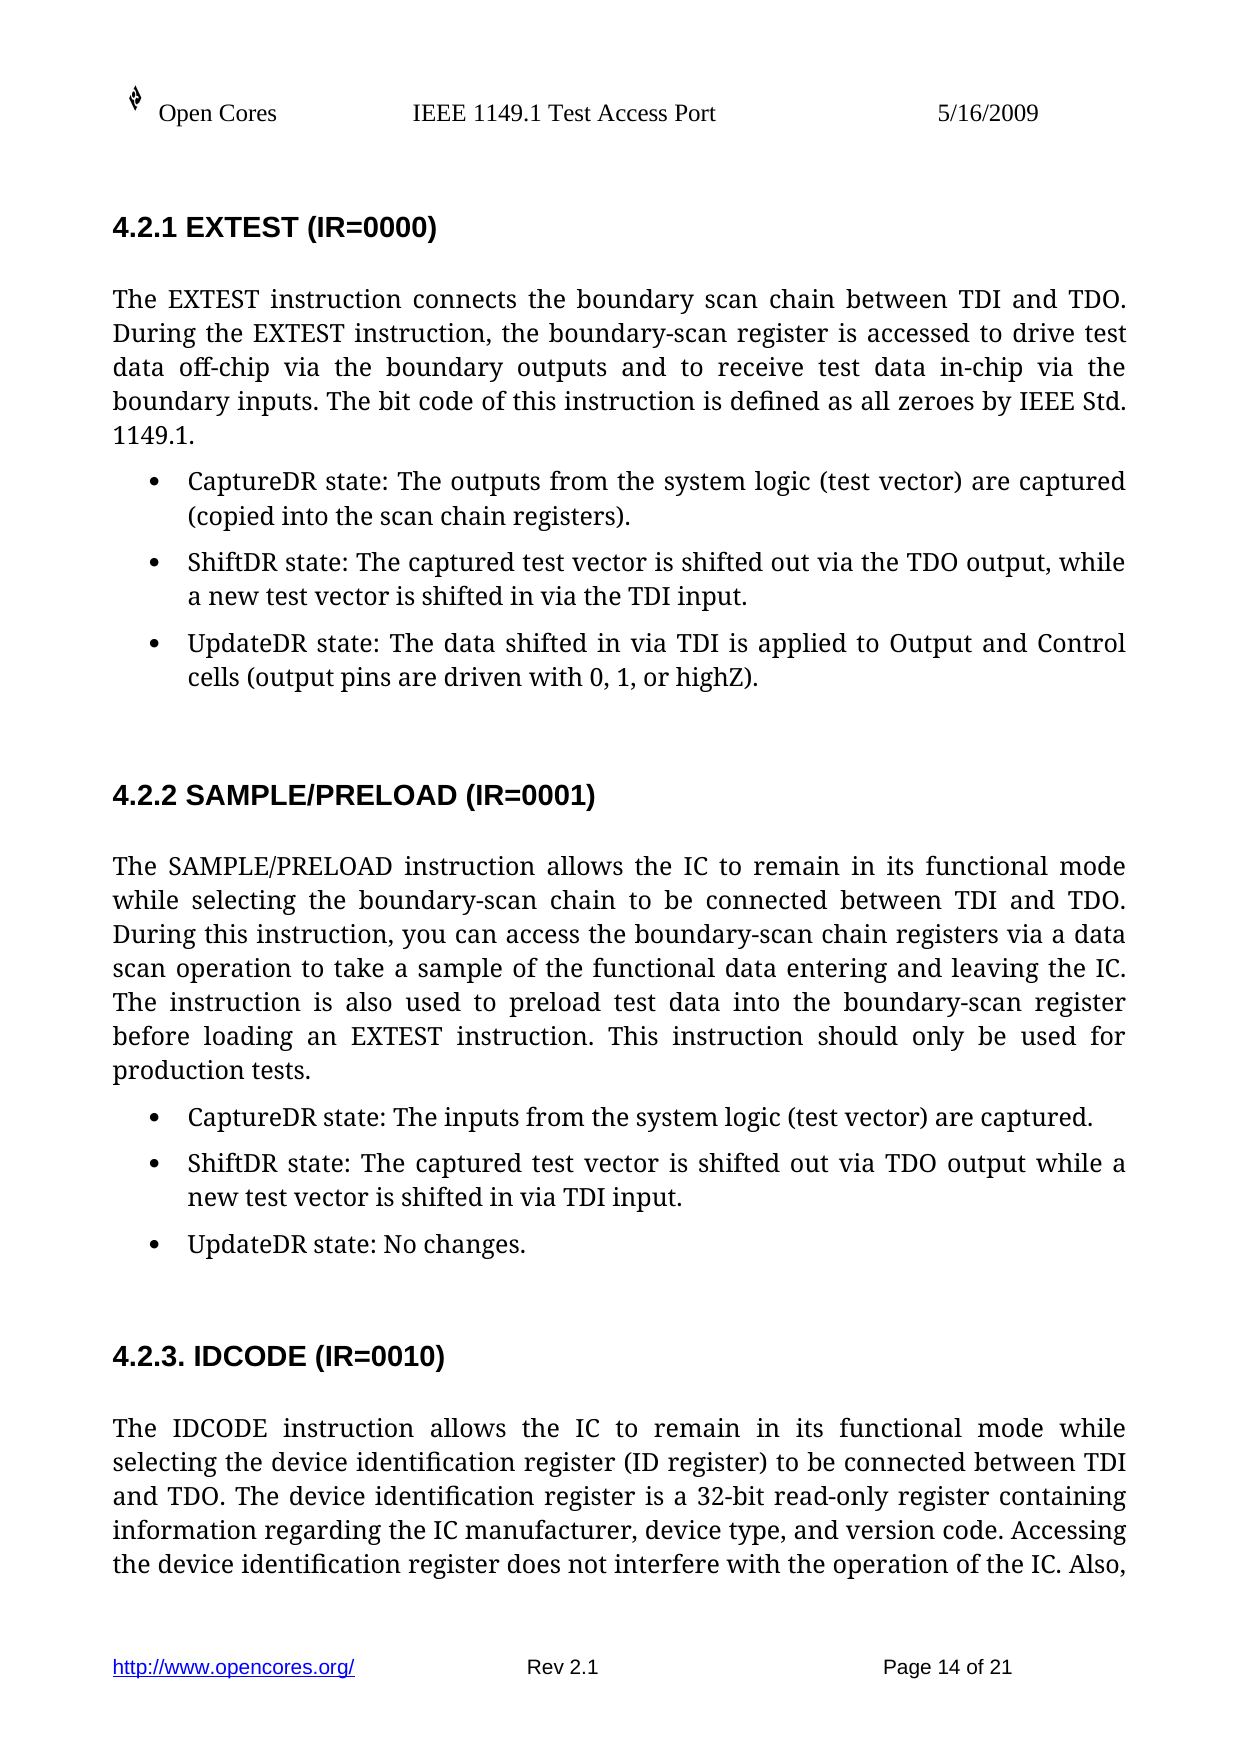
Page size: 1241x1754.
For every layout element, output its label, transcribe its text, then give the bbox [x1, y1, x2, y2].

subtitle 4.2.2 SAMPLE/PRELOAD (IR=0001) [112, 777, 1128, 811]
list CaptureDR state: The outputs from the system logic (test vector) are captured (copied into the scan chain registers). [150, 464, 1128, 532]
text The EXTEST instruction connects the boundary scan chain between TDI and TDO. During the EXTEST instruction, the boundary-scan register is accessed to drive test data off-chip via the boundary outputs and to receive test data in-chip via the boundary inputs. The bit code of this instruction is defined as all zeroes by IEEE Std. 1149.1. [112, 281, 1128, 452]
list ShiftDR state: The captured test vector is shifted out via TDO output while a new test vector is shifted in via TDI input. [150, 1146, 1128, 1214]
subtitle 4.2.3. IDCODE (IR=0010) [112, 1339, 1128, 1373]
list ShiftDR state: The captured test vector is shifted out via the TDO output, while a new test vector is shifted in via the TDI input. [150, 545, 1128, 613]
text The SAMPLE/PRELOAD instruction allows the IC to remain in its functional mode while selecting the boundary-scan chain to be connected between TDI and TDO. During this instruction, you can access the boundary-scan chain registers via a data scan operation to take a sample of the functional data entering and leaving the IC. The instruction is also used to preload test data into the boundary-scan register before loading an EXTEST instruction. This instruction should only be used for production tests. [112, 848, 1128, 1087]
text The IDCODE instruction allows the IC to remain in its functional mode while selecting the device identification register (ID register) to be connected between TDI and TDO. The device identification register is a 32-bit read-only register containing information regarding the IC manufacturer, device type, and version code. Accessing the device identification register does not interfere with the operation of the IC. Also, [112, 1411, 1128, 1581]
subtitle 4.2.1 EXTEST (IR=0000) [112, 210, 1128, 244]
list CaptureDR state: The inputs from the system logic (test vector) are captured. [150, 1099, 1128, 1133]
list UpdateDR state: No changes. [150, 1227, 1128, 1261]
list UpdateDR state: The data shifted in via TDI is applied to Output and Control cells (output pins are driven with 0, 1, or highZ). [150, 625, 1128, 693]
